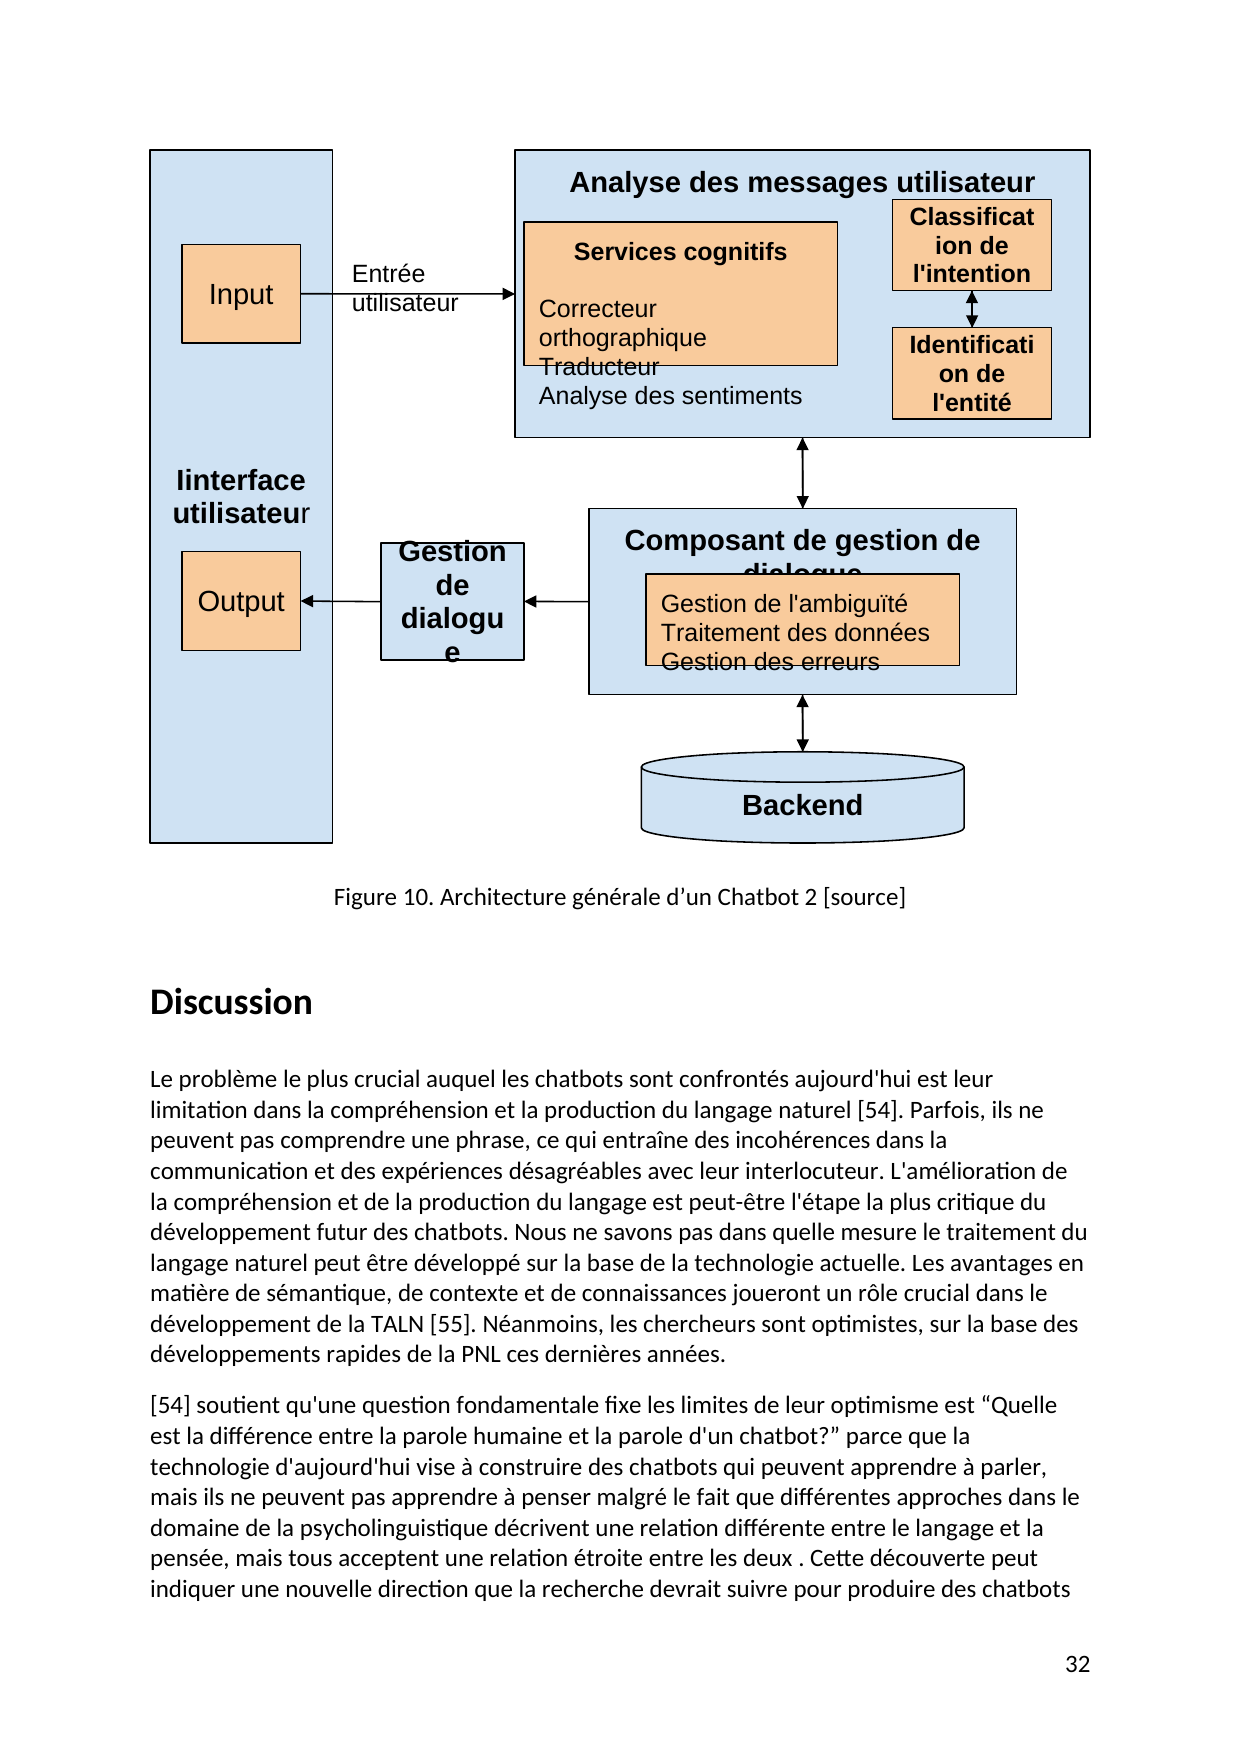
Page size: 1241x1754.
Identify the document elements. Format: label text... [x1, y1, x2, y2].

text Le problème le plus crucial auquel les chatbots sont confrontés aujourd'hui est leur limitation dans la compréhension et la production du langage naturel [54]. Parfois, ils ne peuvent pas comprendre une phrase, ce qui entraîne des incohérences dans la communication et des expériences désagréables avec leur interlocuteur. L'amélioration de la compréhension et de la production du langage est peut-être l'étape la plus critique du développement futur des chatbots. Nous ne savons pas dans quelle mesure le traitement du langage naturel peut être développé sur la base de la technologie actuelle. Les avantages en matière de sémantique, de contexte et de connaissances joueront un rôle crucial dans le développement de la TALN [55]. Néanmoins, les chercheurs sont optimistes, sur la base des développements rapides de la PNL ces dernières années. [150, 1063, 1090, 1369]
subtitle Discussion [150, 978, 1090, 1024]
text Figure 10. Architecture générale d’un Chatbot 2 [source] [150, 881, 1090, 911]
text [54] soutient qu'une question fondamentale fixe les limites de leur optimisme est “Quelle est la différence entre la parole humaine et la parole d'un chatbot?” parce que la technologie d'aujourd'hui vise à construire des chatbots qui peuvent apprendre à parler, mais ils ne peuvent pas apprendre à penser malgré le fait que différentes approches dans le domaine de la psycholinguistique décrivent une relation différente entre le langage et la pensée, mais tous acceptent une relation étroite entre les deux . Cette découverte peut indiquer une nouvelle direction que la recherche devrait suivre pour produire des chatbots [150, 1389, 1090, 1603]
